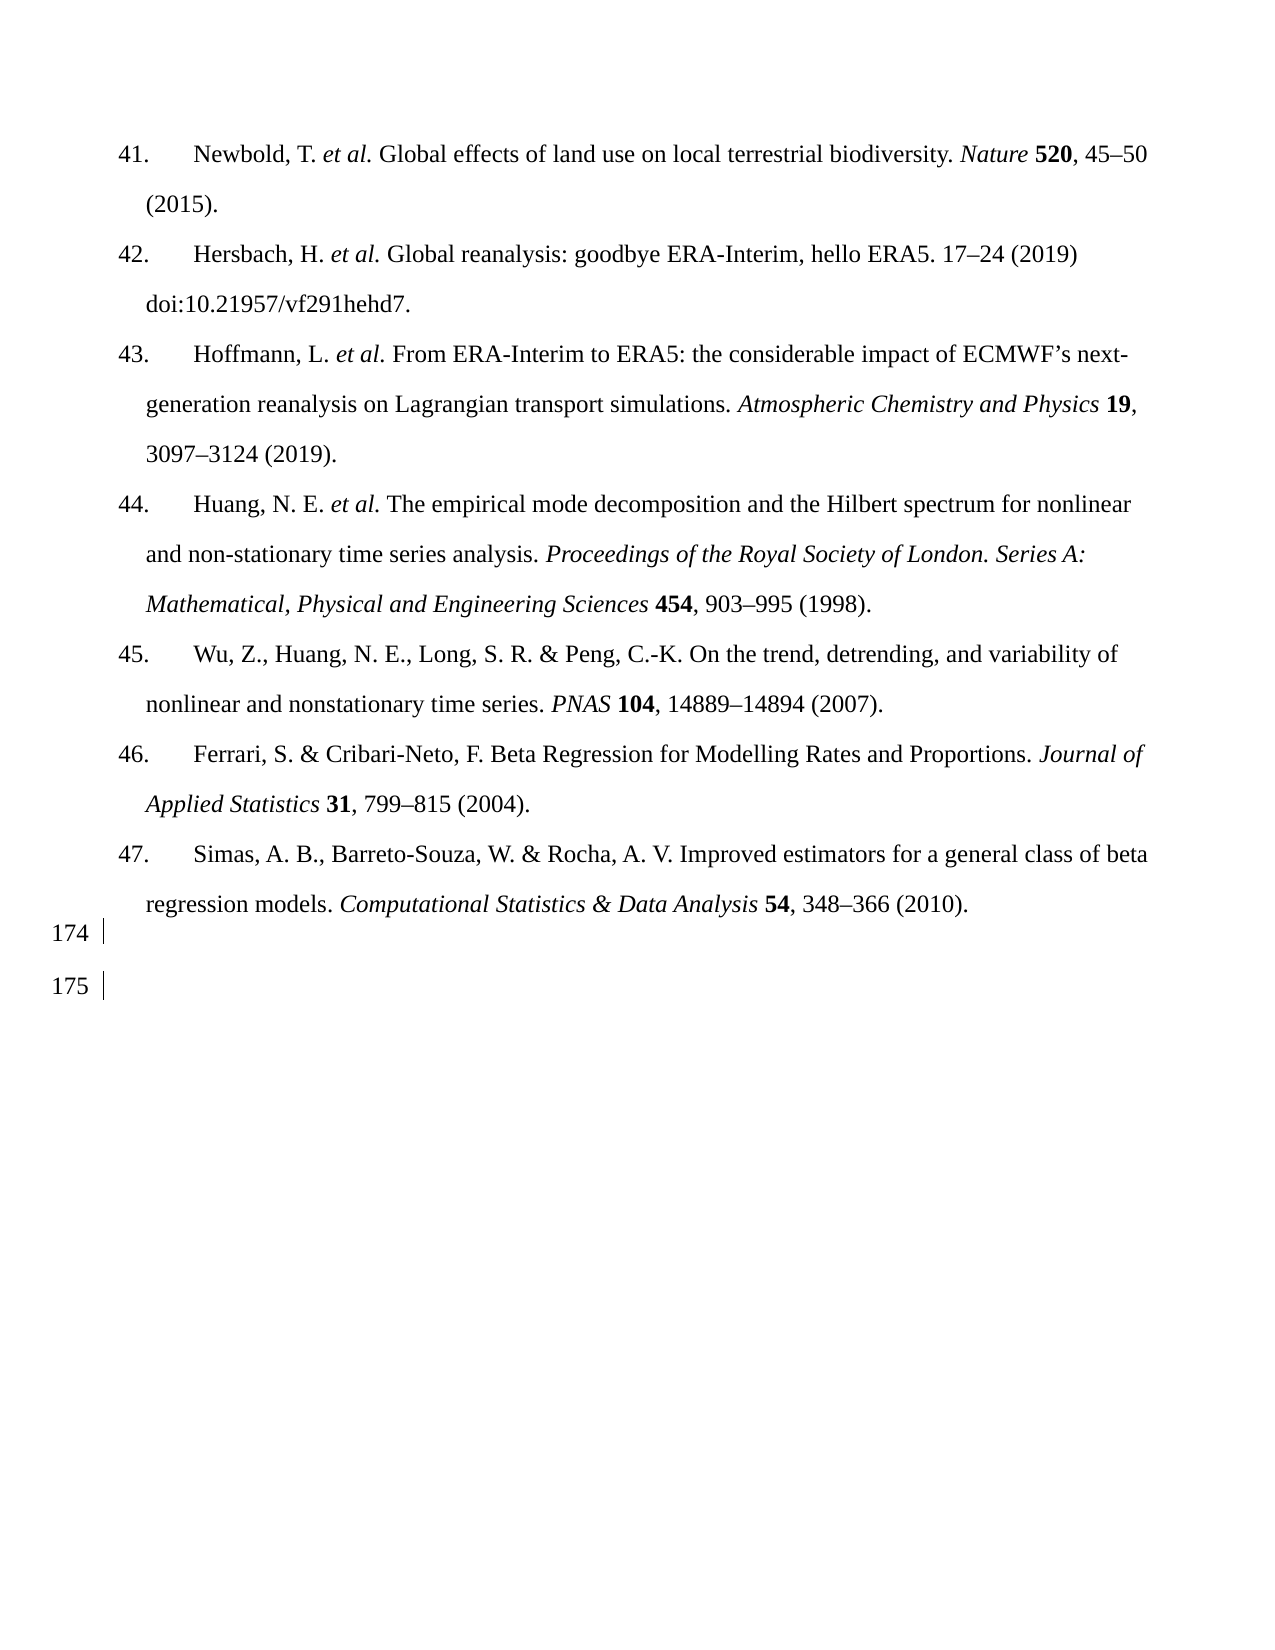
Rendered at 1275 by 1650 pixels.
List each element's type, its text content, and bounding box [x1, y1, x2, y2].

text 46. Ferrari, S. & Cribari-Neto, F. Beta Regression for Modelling Rates and Proportions. Journal of Applied Statistics 31, 799–815 (2004). [118, 718, 1157, 818]
text 41. Newbold, T. et al. Global effects of land use on local terrestrial biodiversity. Nature 520, 45–50 (2015). [118, 118, 1157, 218]
text 47. Simas, A. B., Barreto-Souza, W. & Rocha, A. V. Improved estimators for a general class of beta regression models. Computational Statistics & Data Analysis 54, 348–366 (2010). [118, 818, 1157, 918]
text 44. Huang, N. E. et al. The empirical mode decomposition and the Hilbert spectrum for nonlinear and non-stationary time series analysis. Proceedings of the Royal Society of London. Series A: Mathematical, Physical and Engineering Sciences 454, 903–995 (1998). [118, 468, 1157, 618]
text 42. Hersbach, H. et al. Global reanalysis: goodbye ERA-Interim, hello ERA5. 17–24 (2019) doi:10.21957/vf291hehd7. [118, 218, 1157, 318]
text 43. Hoffmann, L. et al. From ERA-Interim to ERA5: the considerable impact of ECMWF’s next-generation reanalysis on Lagrangian transport simulations. Atmospheric Chemistry and Physics 19, 3097–3124 (2019). [118, 318, 1157, 468]
text 45. Wu, Z., Huang, N. E., Long, S. R. & Peng, C.-K. On the trend, detrending, and variability of nonlinear and nonstationary time series. PNAS 104, 14889–14894 (2007). [118, 618, 1157, 718]
